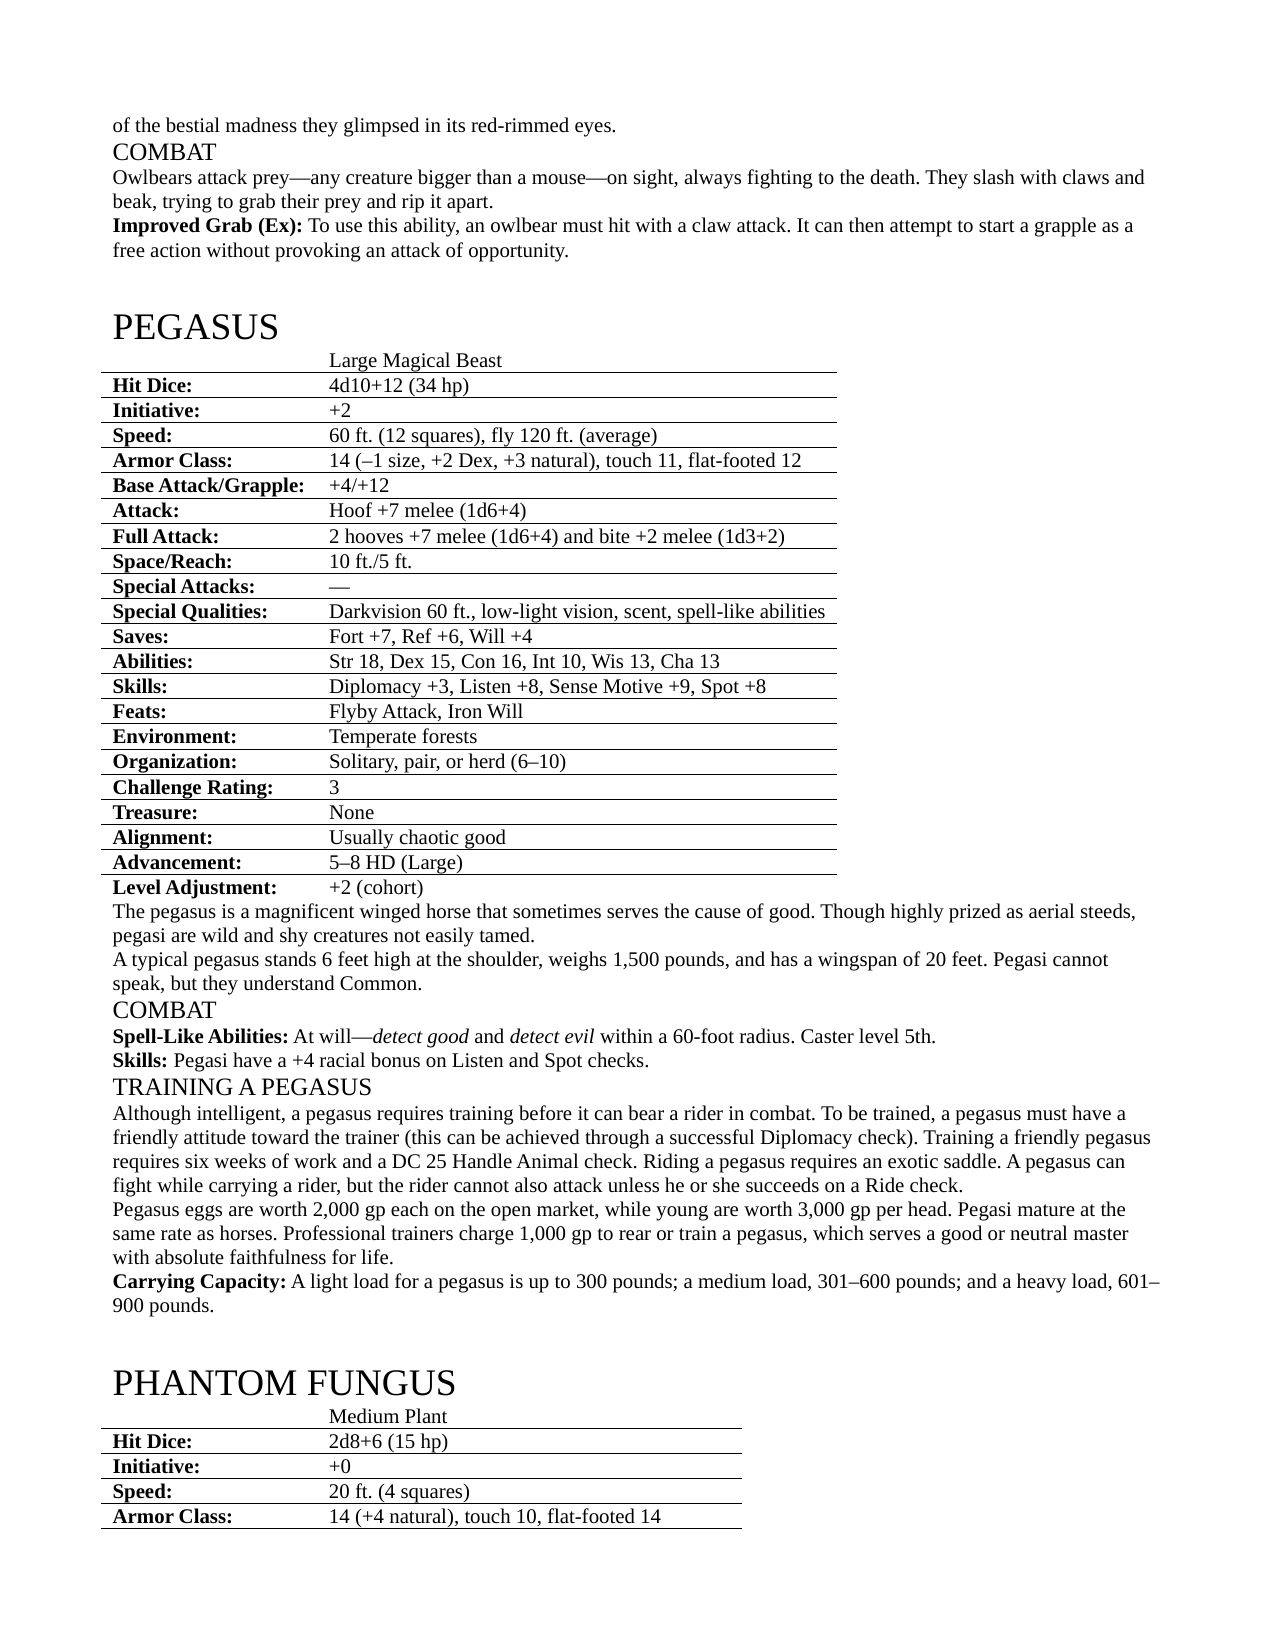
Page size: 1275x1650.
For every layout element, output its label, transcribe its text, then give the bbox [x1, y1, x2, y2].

table_cell Space/Reach: [101, 549, 318, 573]
table_cell 2d8+6 (15 hp) [318, 1429, 742, 1453]
table_cell 14 (+4 natural), touch 10, flat-footed 14 [318, 1504, 742, 1528]
table_cell Organization: [101, 750, 318, 773]
table_cell 2 hooves +7 melee (1d6+4) and bite +2 melee (1d3+2) [318, 524, 837, 548]
table_cell Initiative: [101, 1454, 317, 1478]
table_cell Darkvision 60 ft., low-light vision, scent, spell-like abilities [318, 599, 837, 623]
table_cell Special Attacks: [101, 574, 318, 598]
table_cell Diplomacy +3, Listen +8, Sense Motive +9, Spot +8 [318, 674, 837, 698]
text PHANTOM FUNGUS [112, 1361, 1162, 1404]
table_cell Armor Class: [101, 448, 318, 472]
table_cell Attack: [101, 499, 318, 522]
table_cell Hit Dice: [101, 1429, 317, 1453]
table_cell Hit Dice: [101, 373, 318, 397]
table_header [101, 348, 318, 372]
table_cell 60 ft. (12 squares), fly 120 ft. (average) [318, 423, 837, 447]
text A typical pegasus stands 6 feet high at the shoulder, weighs 1,500 pounds, and has a wingspan of 20 feet. Pegasi cannot speak, but they understand Common. [112, 947, 1162, 995]
table_cell Temperate forests [318, 724, 837, 748]
table_cell Skills: [101, 674, 318, 698]
table_cell 10 ft./5 ft. [318, 549, 837, 573]
text Owlbears attack prey—any creature bigger than a mouse—on sight, always fighting to the death. They slash with claws and beak, trying to grab their prey and rip it apart. [112, 165, 1162, 213]
text Carrying Capacity: A light load for a pegasus is up to 300 pounds; a medium load, 301–600 pounds; and a heavy load, 601–900 pounds. [112, 1269, 1162, 1317]
text Skills: Pegasi have a +4 racial bonus on Listen and Spot checks. [112, 1048, 1162, 1072]
table_cell Special Qualities: [101, 599, 318, 623]
table_cell Challenge Rating: [101, 775, 318, 799]
table_cell Speed: [101, 423, 318, 447]
table_cell 20 ft. (4 squares) [318, 1479, 742, 1503]
table_cell Armor Class: [101, 1504, 317, 1528]
text Pegasus eggs are worth 2,000 gp each on the open market, while young are worth 3,000 gp per head. Pegasi mature at the same rate as horses. Professional trainers charge 1,000 gp to rear or train a pegasus, which serves a good or neutral master with absolute faithfulness for life. [112, 1197, 1162, 1269]
table_header Medium Plant [318, 1404, 742, 1428]
text Although intelligent, a pegasus requires training before it can bear a rider in combat. To be trained, a pegasus must have a friendly attitude toward the trainer (this can be achieved through a successful Diplomacy check). Training a friendly pegasus requires six weeks of work and a DC 25 Handle Animal check. Riding a pegasus requires an exotic saddle. A pegasus can fight while carrying a rider, but the rider cannot also attack unless he or she succeeds on a Ride check. [112, 1101, 1162, 1197]
table_cell Solitary, pair, or herd (6–10) [318, 750, 837, 773]
table_cell 5–8 HD (Large) [318, 850, 837, 874]
table_cell Usually chaotic good [318, 825, 837, 849]
text The pegasus is a magnificent winged horse that sometimes serves the cause of good. Though highly prized as aerial steeds, pegasi are wild and shy creatures not easily tamed. [112, 899, 1162, 947]
table_cell Advancement: [101, 850, 318, 874]
table_cell +2 (cohort) [318, 875, 837, 899]
text TRAINING A PEGASUS [112, 1072, 1162, 1101]
table_cell Alignment: [101, 825, 318, 849]
table_cell Abilities: [101, 649, 318, 673]
table_cell +2 [318, 398, 837, 422]
table_cell None [318, 800, 837, 824]
table_cell Feats: [101, 699, 318, 723]
table_cell Environment: [101, 724, 318, 748]
text COMBAT [112, 995, 1162, 1024]
text of the bestial madness they glimpsed in its red-rimmed eyes. [112, 112, 1162, 137]
table_header [101, 1404, 317, 1428]
text Improved Grab (Ex): To use this ability, an owlbear must hit with a claw attack. It can then attempt to start a grapple as a free action without provoking an attack of opportunity. [112, 213, 1162, 262]
table_cell 4d10+12 (34 hp) [318, 373, 837, 397]
table_cell 14 (–1 size, +2 Dex, +3 natural), touch 11, flat-footed 12 [318, 448, 837, 472]
table_cell — [318, 574, 837, 598]
text COMBAT [112, 137, 1162, 165]
table_cell Saves: [101, 624, 318, 648]
table_cell Base Attack/Grapple: [101, 473, 318, 497]
table_cell +0 [318, 1454, 742, 1478]
table_cell Flyby Attack, Iron Will [318, 699, 837, 723]
subtitle PEGASUS [112, 305, 1162, 348]
table_cell Str 18, Dex 15, Con 16, Int 10, Wis 13, Cha 13 [318, 649, 837, 673]
table_cell Full Attack: [101, 524, 318, 548]
table_cell Fort +7, Ref +6, Will +4 [318, 624, 837, 648]
table_cell Initiative: [101, 398, 318, 422]
text Spell-Like Abilities: At will—detect good and detect evil within a 60-foot radius. Caster level 5th. [112, 1024, 1162, 1048]
table_cell Treasure: [101, 800, 318, 824]
table_cell Speed: [101, 1479, 317, 1503]
table_cell +4/+12 [318, 473, 837, 497]
table_cell 3 [318, 775, 837, 799]
table_header Large Magical Beast [318, 348, 837, 372]
table_cell Level Adjustment: [101, 875, 318, 899]
table_cell Hoof +7 melee (1d6+4) [318, 499, 837, 522]
